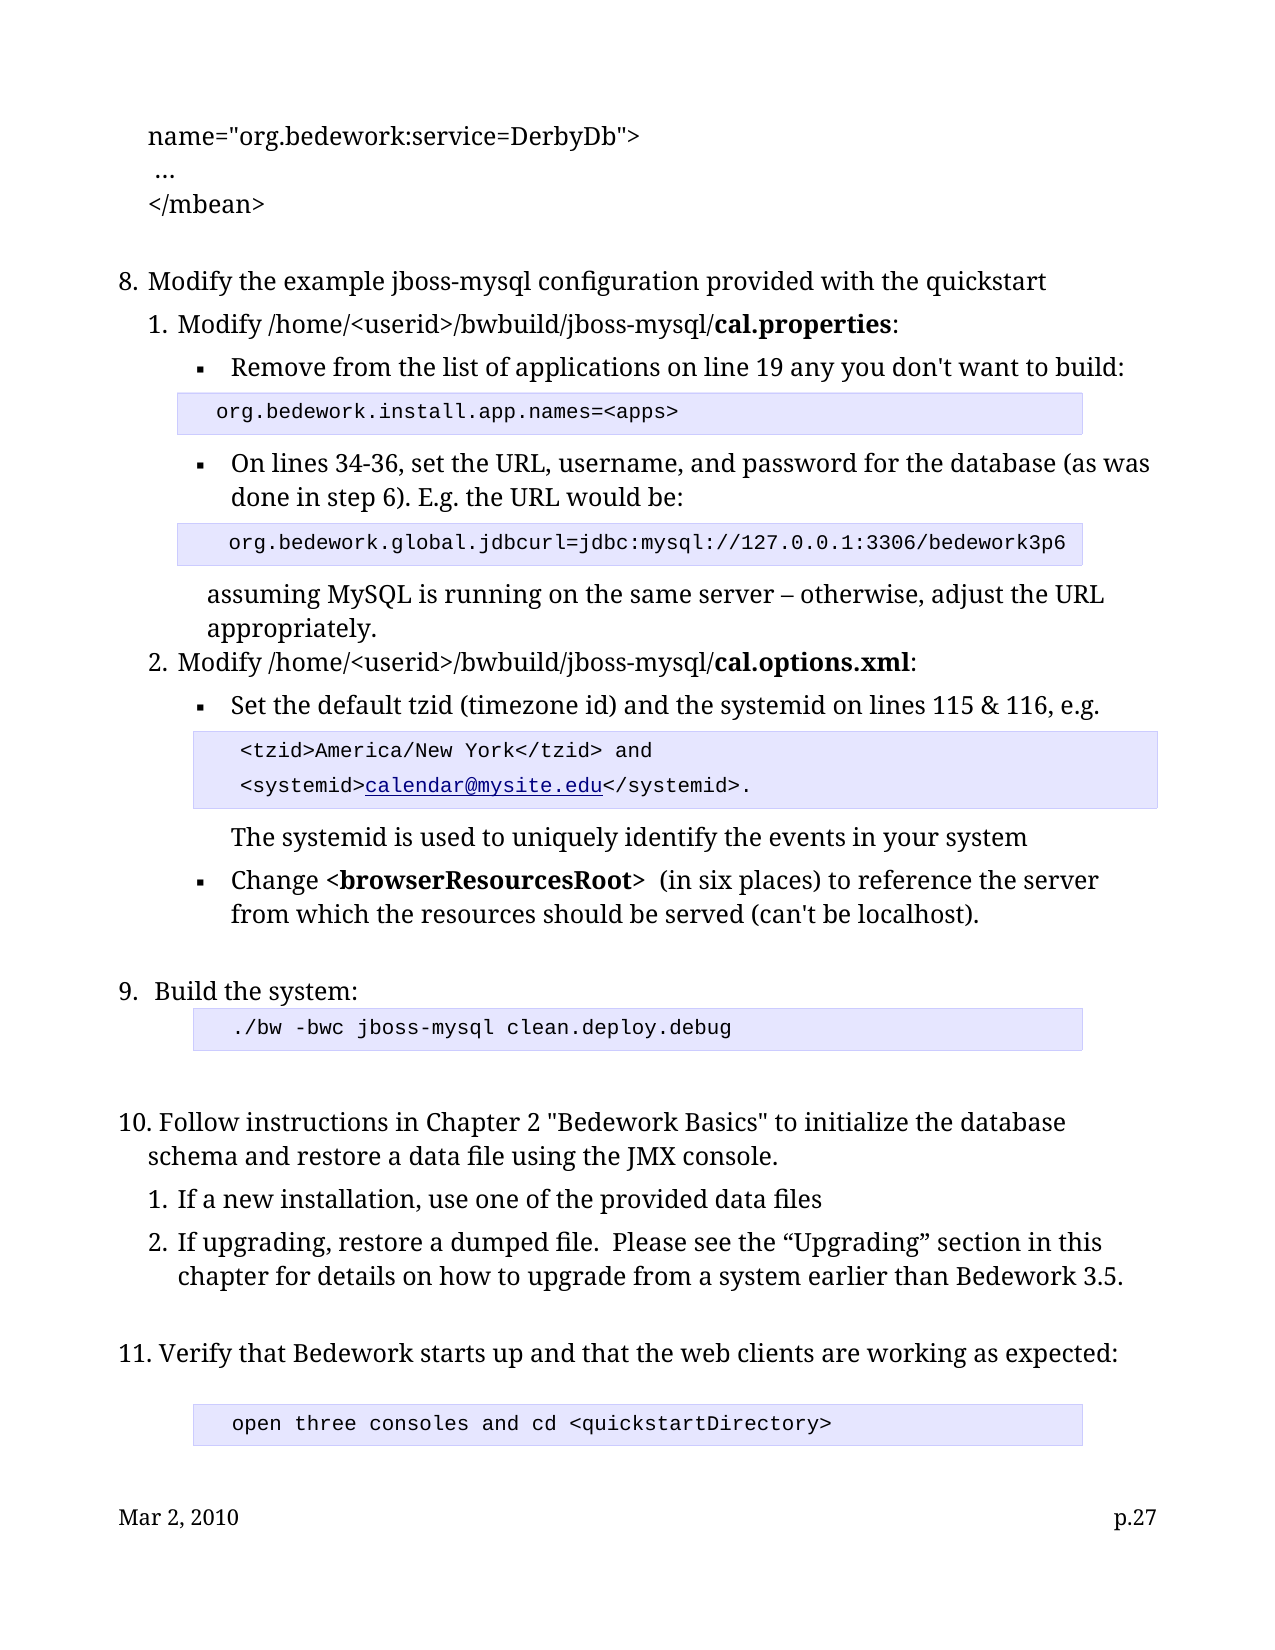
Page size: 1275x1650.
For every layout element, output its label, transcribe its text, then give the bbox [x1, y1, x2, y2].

list open three consoles and cd <quickstartDirectory> [194, 1405, 1082, 1445]
list Follow instructions in Chapter 2 "Bedework Basics" to initialize the database schema and restore a data file using the JMX console. [118, 1104, 1157, 1173]
list If upgrading, restore a dumped file. Please see the “Upgrading” section in this chapter for details on how to upgrade from a system earlier than Bedework 3.5. [148, 1224, 1157, 1293]
list On lines 34-36, set the URL, username, and password for the database (as was done in step 6). E.g. the URL would be: [193, 446, 1157, 514]
list assuming MySQL is running on the same server – otherwise, adjust the URL appropriately. [177, 577, 1157, 645]
list ./bw -bwc jboss-mysql clean.deploy.debug [194, 1009, 1082, 1050]
list Modify the example jboss-mysql configuration provided with the quickstart [118, 263, 1157, 297]
list name="org.bedework:service=DerbyDb"> … </mbean> [118, 118, 1157, 220]
list <tzid>America/New York</tzid> and <systemid>calendar@mysite.edu</systemid>. [194, 732, 1157, 808]
list org.bedework.global.jdbcurl=jdbc:mysql://127.0.0.1:3306/bedework3p6 [178, 524, 1082, 565]
list Modify /home/<userid>/bwbuild/jboss-mysql/cal.properties: [148, 306, 1157, 340]
list The systemid is used to uniquely identify the events in your system [193, 820, 1157, 854]
list Build the system: [118, 974, 1157, 1008]
list Change <browserResourcesRoot> (in six places) to reference the server from which the resources should be served (can't be localhost). [193, 863, 1157, 965]
list Modify /home/<userid>/bwbuild/jboss-mysql/cal.options.xml: [148, 645, 1157, 679]
list Set the default tzid (timezone id) and the systemid on lines 115 & 116, e.g. [193, 688, 1157, 722]
list If a new installation, use one of the provided data files [148, 1182, 1157, 1216]
list Remove from the list of applications on line 19 any you don't want to build: [193, 349, 1157, 383]
list Verify that Bedework starts up and that the web clients are working as expected: [118, 1336, 1157, 1404]
list org.bedework.install.app.names=<apps> [178, 394, 1082, 434]
